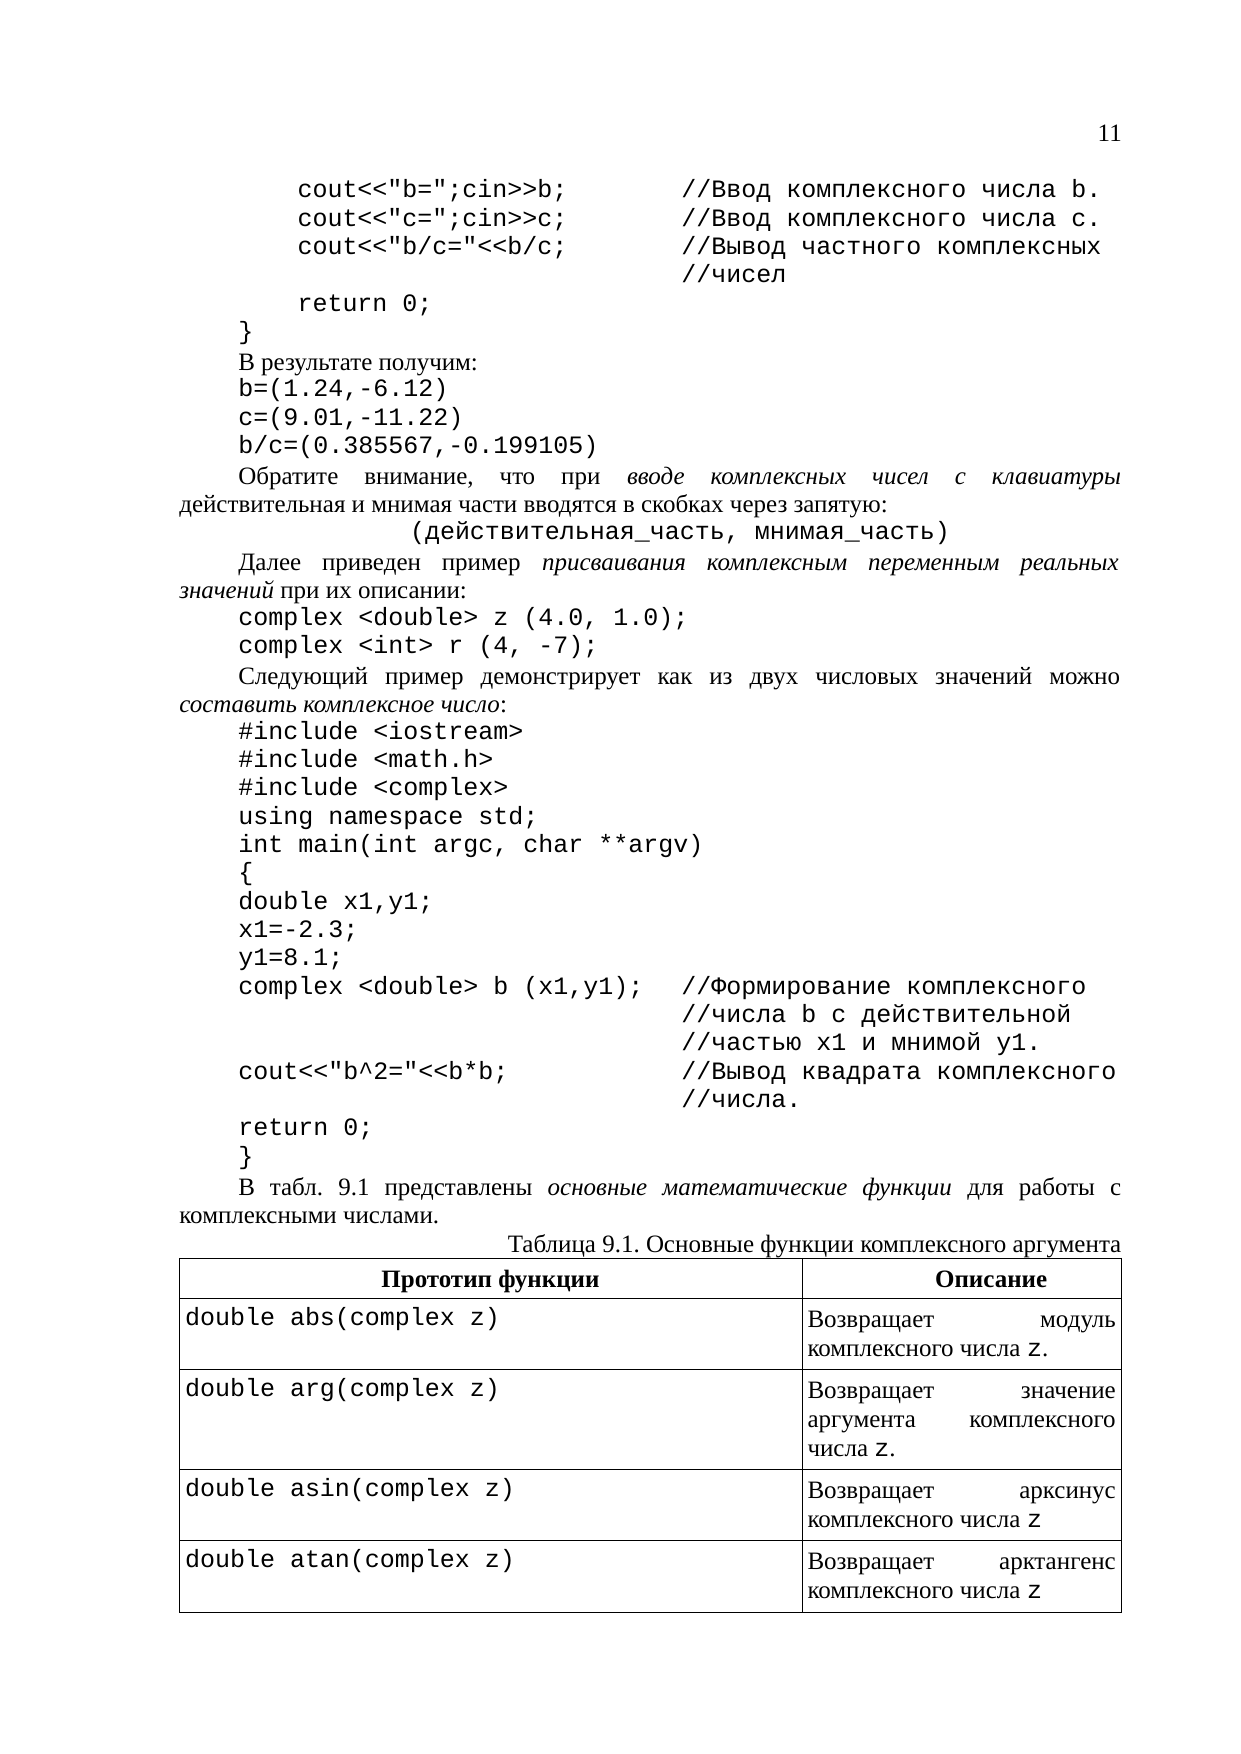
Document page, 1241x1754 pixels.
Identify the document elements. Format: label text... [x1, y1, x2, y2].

text complex <double> b (x1,y1); //Формирование комплексного [238, 973, 1121, 1002]
table_cell double abs(complex z) [180, 1299, 802, 1369]
text using namespace std; [238, 803, 1121, 832]
text c=(9.01,-11.22) [238, 404, 1121, 432]
text double x1,y1; [238, 888, 1121, 917]
text //чисел [238, 262, 1121, 290]
text Следующий пример демонстрирует как из двух числовых значений можно составить комплексное число: [179, 661, 1121, 718]
text (действительная_часть, мнимая_часть) [179, 518, 1121, 547]
text //частью x1 и мнимой y1. [238, 1030, 1121, 1058]
text В результате получим: [179, 347, 1121, 376]
table_cell Возвращает арктангенс комплексного числа z [803, 1541, 1121, 1612]
text cout<<"b/c="<<b/c; //Вывод частного комплексных [238, 234, 1121, 262]
text complex <int> r (4, -7); [179, 632, 1121, 661]
text b/c=(0.385567,-0.199105) [179, 432, 1121, 461]
text Далее приведен пример присваивания комплексным переменным реальных значений при их описании: [179, 547, 1121, 604]
text return 0; [238, 290, 1121, 319]
text complex <double> z (4.0, 1.0); [179, 604, 1121, 632]
table_cell double atan(complex z) [180, 1541, 802, 1612]
text Обратите внимание, что при вводе комплексных чисел с клавиатуры действительная и мнимая части вводятся в скобках через запятую: [179, 461, 1121, 518]
text x1=-2.3; [238, 917, 1121, 945]
text Таблица 9.1. Основные функции комплексного аргумента [179, 1229, 1121, 1258]
text //числа. [238, 1087, 1121, 1115]
table_cell Возвращает модуль комплексного числа z. [803, 1299, 1121, 1369]
text #include <complex> [238, 775, 1121, 803]
text b=(1.24,-6.12) [238, 376, 1121, 404]
text } [238, 1143, 1121, 1172]
table_header Прототип функции [180, 1259, 802, 1298]
text //числа b с действительной [238, 1002, 1121, 1030]
table_cell Возвращает арксинус комплексного числа z [803, 1470, 1121, 1540]
text y1=8.1; [238, 945, 1121, 973]
text cout<<"b=";cin>>b; //Ввод комплексного числа b. [238, 177, 1121, 205]
table_cell double asin(complex z) [180, 1470, 802, 1540]
text #include <math.h> [238, 747, 1121, 775]
table_header Описание [803, 1259, 1121, 1298]
text cout<<"b^2="<<b*b; //Вывод квадрата комплексного [238, 1058, 1121, 1087]
text return 0; [238, 1115, 1121, 1143]
text } [238, 319, 1121, 347]
text #include <iostream> [238, 718, 1121, 747]
text В табл. 9.1 представлены основные математические функции для работы с комплексными числами. [179, 1172, 1121, 1229]
text { [238, 860, 1121, 888]
table_cell double arg(complex z) [180, 1370, 802, 1469]
text int main(int argc, char **argv) [238, 832, 1121, 860]
table_cell Возвращает значение аргумента комплексного числа z. [803, 1370, 1121, 1469]
text cout<<"c=";cin>>c; //Ввод комплексного числа c. [238, 205, 1121, 234]
